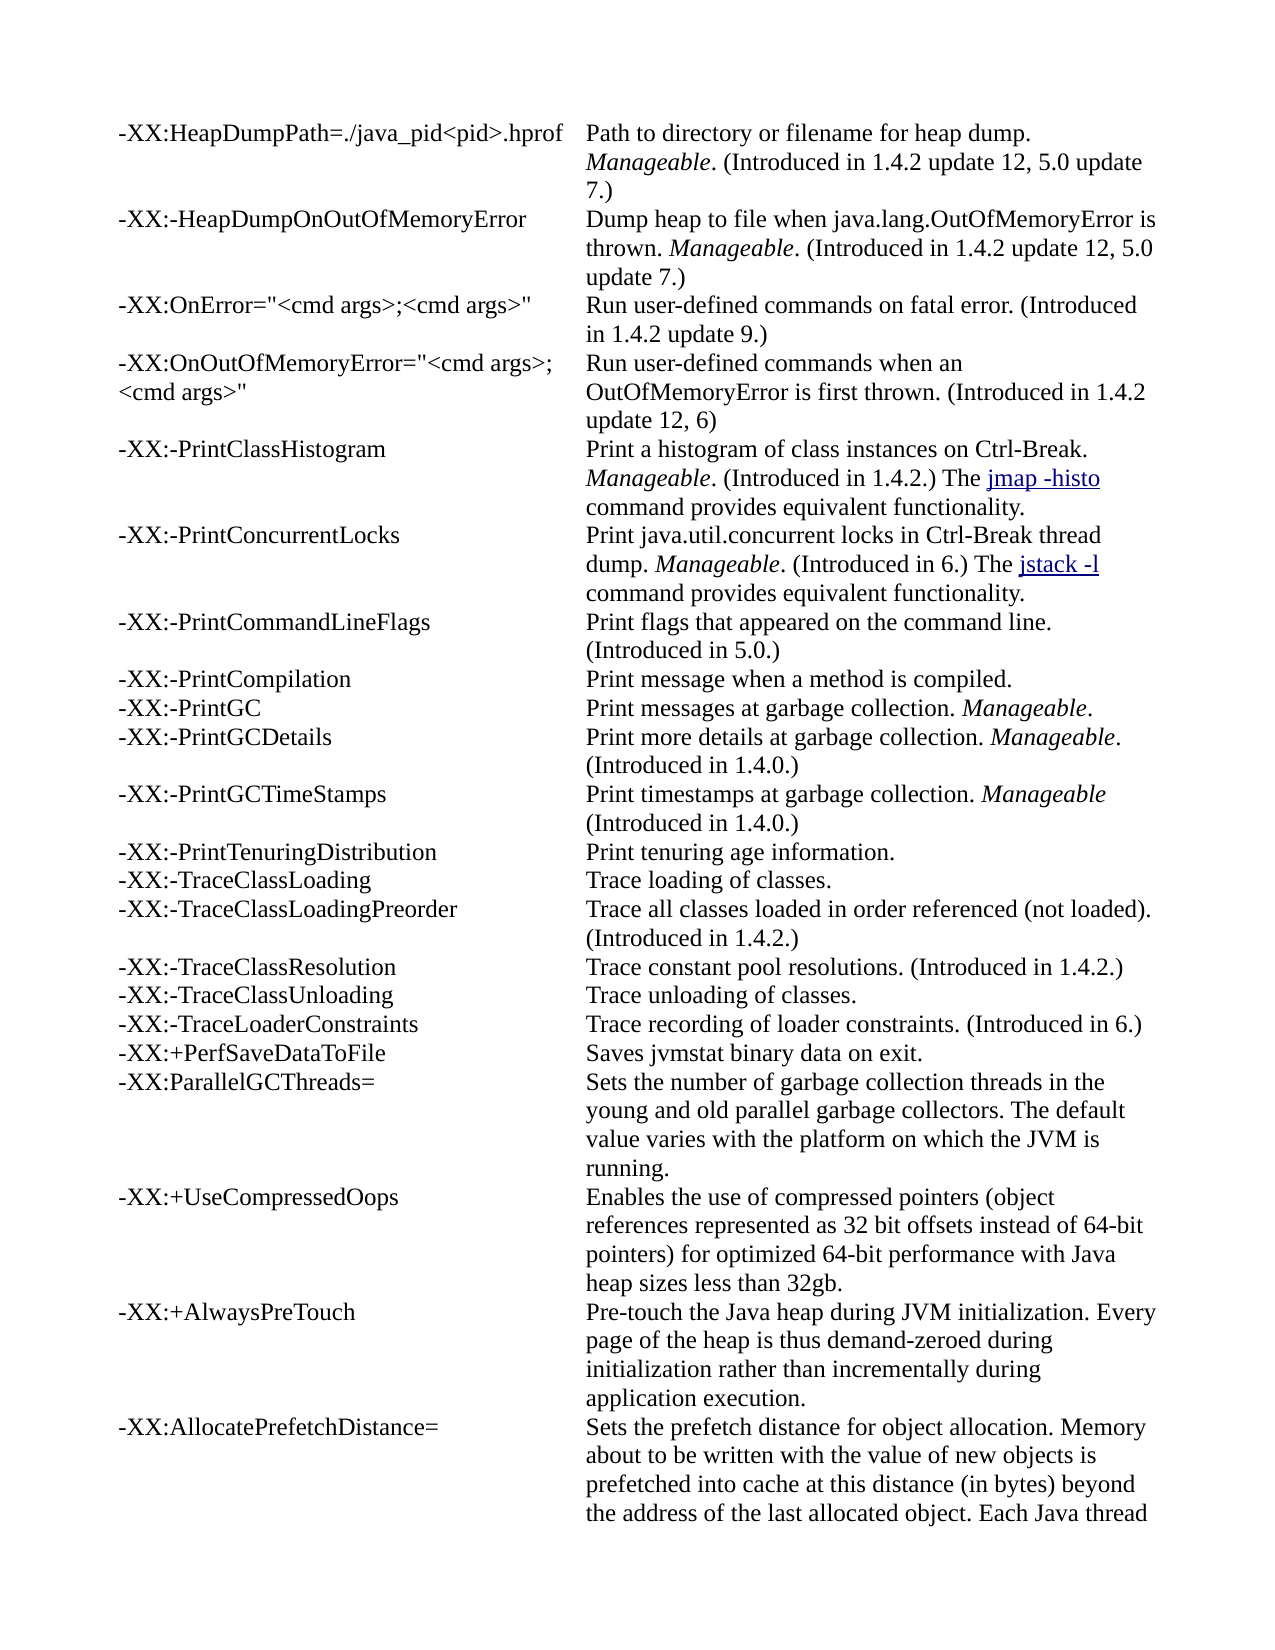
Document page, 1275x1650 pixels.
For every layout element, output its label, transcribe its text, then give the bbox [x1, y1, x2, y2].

table_cell -XX:+AlwaysPreTouch [118, 1297, 586, 1412]
table_cell Pre-touch the Java heap during JVM initialization. Every page of the heap is thus demand-zeroed during initialization rather than incrementally during application execution. [586, 1297, 1157, 1412]
table_cell -XX:-TraceClassUnloading [118, 981, 586, 1009]
table_cell Trace all classes loaded in order referenced (not loaded). (Introduced in 1.4.2.) [586, 894, 1157, 952]
table_cell -XX:-PrintCompilation [118, 664, 586, 693]
table_cell -XX:-PrintGCDetails [118, 722, 586, 779]
table_cell -XX:AllocatePrefetchDistance= [118, 1412, 586, 1527]
table_cell -XX:-TraceClassResolution [118, 952, 586, 981]
table_cell -XX:-PrintGCTimeStamps [118, 779, 586, 837]
table_cell Path to directory or filename for heap dump. Manageable. (Introduced in 1.4.2 update 12, 5.0 update 7.) [586, 118, 1157, 204]
table_cell Dump heap to file when java.lang.OutOfMemoryError is thrown. Manageable. (Introduced in 1.4.2 update 12, 5.0 update 7.) [586, 204, 1157, 291]
table_cell -XX:-PrintClassHistogram [118, 434, 586, 521]
table_cell -XX:-PrintConcurrentLocks [118, 521, 586, 607]
table_cell -XX:-TraceClassLoadingPreorder [118, 894, 586, 952]
table_cell Sets the number of garbage collection threads in the young and old parallel garbage collectors. The default value varies with the platform on which the JVM is running. [586, 1067, 1157, 1182]
table_cell Run user-defined commands when an OutOfMemoryError is first thrown. (Introduced in 1.4.2 update 12, 6) [586, 348, 1157, 434]
table_cell Trace unloading of classes. [586, 981, 1157, 1009]
table_cell Trace constant pool resolutions. (Introduced in 1.4.2.) [586, 952, 1157, 981]
table_cell -XX:ParallelGCThreads= [118, 1067, 586, 1182]
table_cell -XX:HeapDumpPath=./java_pid<pid>.hprof [118, 118, 586, 204]
table_cell Sets the prefetch distance for object allocation. Memory about to be written with the value of new objects is prefetched into cache at this distance (in bytes) beyond the address of the last allocated object. Each Java thread [586, 1412, 1157, 1527]
table_cell -XX:-PrintCommandLineFlags [118, 607, 586, 664]
table_cell -XX:-HeapDumpOnOutOfMemoryError [118, 204, 586, 291]
table_cell -XX:-PrintTenuringDistribution [118, 837, 586, 866]
table_cell Print flags that appeared on the command line. (Introduced in 5.0.) [586, 607, 1157, 664]
table_cell Print a histogram of class instances on Ctrl-Break. Manageable. (Introduced in 1.4.2.) The jmap -histo command provides equivalent functionality. [586, 434, 1157, 521]
table_cell -XX:-TraceLoaderConstraints [118, 1009, 586, 1038]
table_cell Saves jvmstat binary data on exit. [586, 1038, 1157, 1067]
table_cell Print messages at garbage collection. Manageable. [586, 693, 1157, 722]
table_cell Print message when a method is compiled. [586, 664, 1157, 693]
table_cell -XX:-PrintGC [118, 693, 586, 722]
table_cell Trace loading of classes. [586, 866, 1157, 894]
table_cell Run user-defined commands on fatal error. (Introduced in 1.4.2 update 9.) [586, 291, 1157, 348]
table_cell Print java.util.concurrent locks in Ctrl-Break thread dump. Manageable. (Introduced in 6.) The jstack -l command provides equivalent functionality. [586, 521, 1157, 607]
table_cell Enables the use of compressed pointers (object references represented as 32 bit offsets instead of 64-bit pointers) for optimized 64-bit performance with Java heap sizes less than 32gb. [586, 1182, 1157, 1297]
table_cell Print tenuring age information. [586, 837, 1157, 866]
table_cell -XX:OnOutOfMemoryError="<cmd args>; <cmd args>" [118, 348, 586, 434]
table_cell -XX:+UseCompressedOops [118, 1182, 586, 1297]
table_cell -XX:-TraceClassLoading [118, 866, 586, 894]
table_cell Print timestamps at garbage collection. Manageable (Introduced in 1.4.0.) [586, 779, 1157, 837]
table_cell Print more details at garbage collection. Manageable. (Introduced in 1.4.0.) [586, 722, 1157, 779]
table_cell -XX:+PerfSaveDataToFile [118, 1038, 586, 1067]
table_cell -XX:OnError="<cmd args>;<cmd args>" [118, 291, 586, 348]
table_cell Trace recording of loader constraints. (Introduced in 6.) [586, 1009, 1157, 1038]
